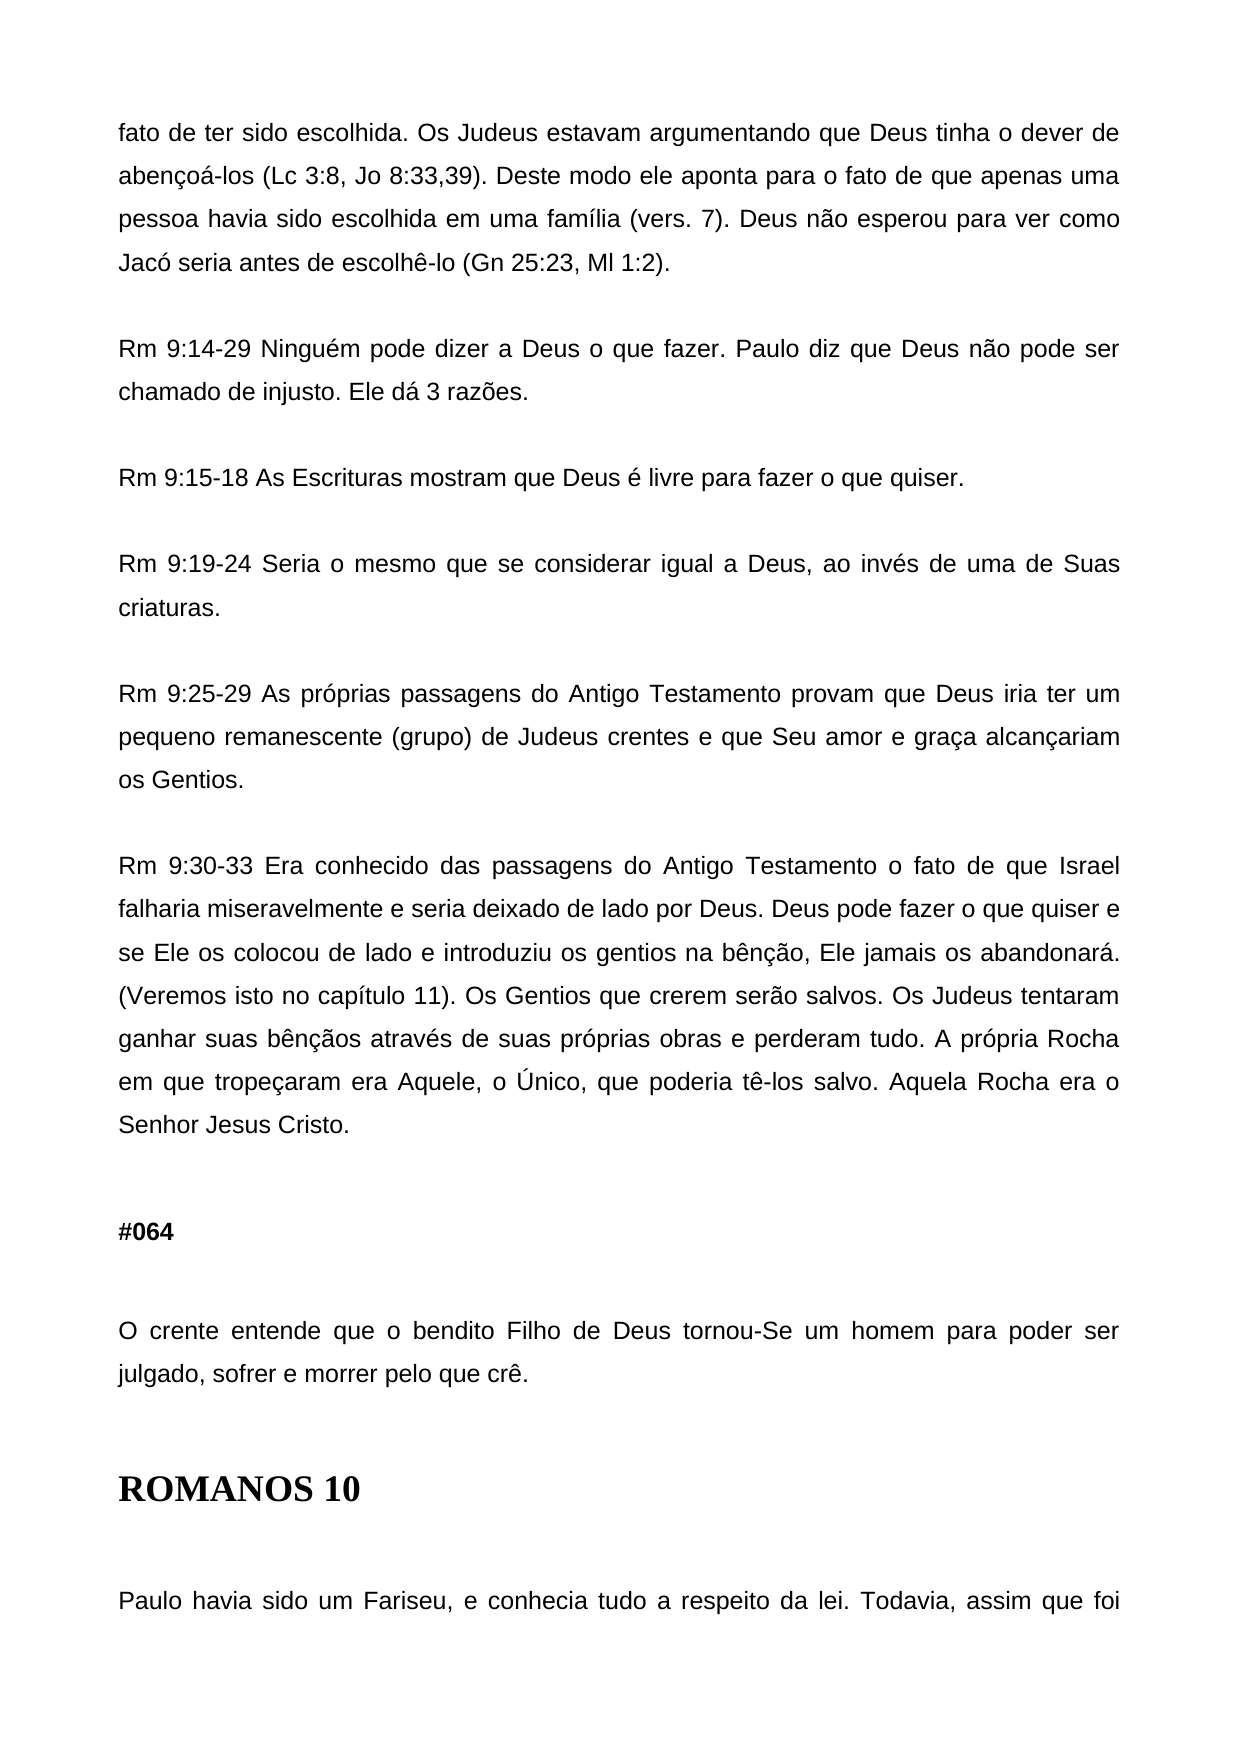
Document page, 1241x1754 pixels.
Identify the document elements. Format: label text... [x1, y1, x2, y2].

text Rm 9:30-33 Era conhecido das passagens do Antigo Testamento o fato de que Israel falharia miseravelmente e seria deixado de lado por Deus. Deus pode fazer o que quiser e se Ele os colocou de lado e introduziu os gentios na bênção, Ele jamais os abandonará. (Veremos isto no capítulo 11). Os Gentios que crerem serão salvos. Os Judeus tentaram ganhar suas bênçãos através de suas próprias obras e perderam tudo. A própria Rocha em que tropeçaram era Aquele, o Único, que poderia tê-los salvo. Aquela Rocha era o Senhor Jesus Cristo. [118, 851, 1122, 1139]
text Rm 9:19-24 Seria o mesmo que se considerar igual a Deus, ao invés de uma de Suas criaturas. [118, 549, 1122, 621]
subtitle ROMANOS 10 [118, 1466, 1122, 1509]
text Rm 9:14-29 Ninguém pode dizer a Deus o que fazer. Paulo diz que Deus não pode ser chamado de injusto. Ele dá 3 razões. [118, 334, 1122, 406]
text O crente entende que o bendito Filho de Deus tornou-Se um homem para poder ser julgado, sofrer e morrer pelo que crê. [118, 1316, 1122, 1388]
text Rm 9:15-18 As Escrituras mostram que Deus é livre para fazer o que quiser. [118, 463, 1122, 492]
text Paulo havia sido um Fariseu, e conhecia tudo a respeito da lei. Todavia, assim que foi [118, 1586, 1122, 1615]
subtitle #064 [118, 1217, 1122, 1246]
text fato de ter sido escolhida. Os Judeus estavam argumentando que Deus tinha o dever de abençoá-los (Lc 3:8, Jo 8:33,39). Deste modo ele aponta para o fato de que apenas uma pessoa havia sido escolhida em uma família (vers. 7). Deus não esperou para ver como Jacó seria antes de escolhê-lo (Gn 25:23, Ml 1:2). [118, 118, 1122, 276]
text Rm 9:25-29 As próprias passagens do Antigo Testamento provam que Deus iria ter um pequeno remanescente (grupo) de Judeus crentes e que Seu amor e graça alcançariam os Gentios. [118, 679, 1122, 794]
